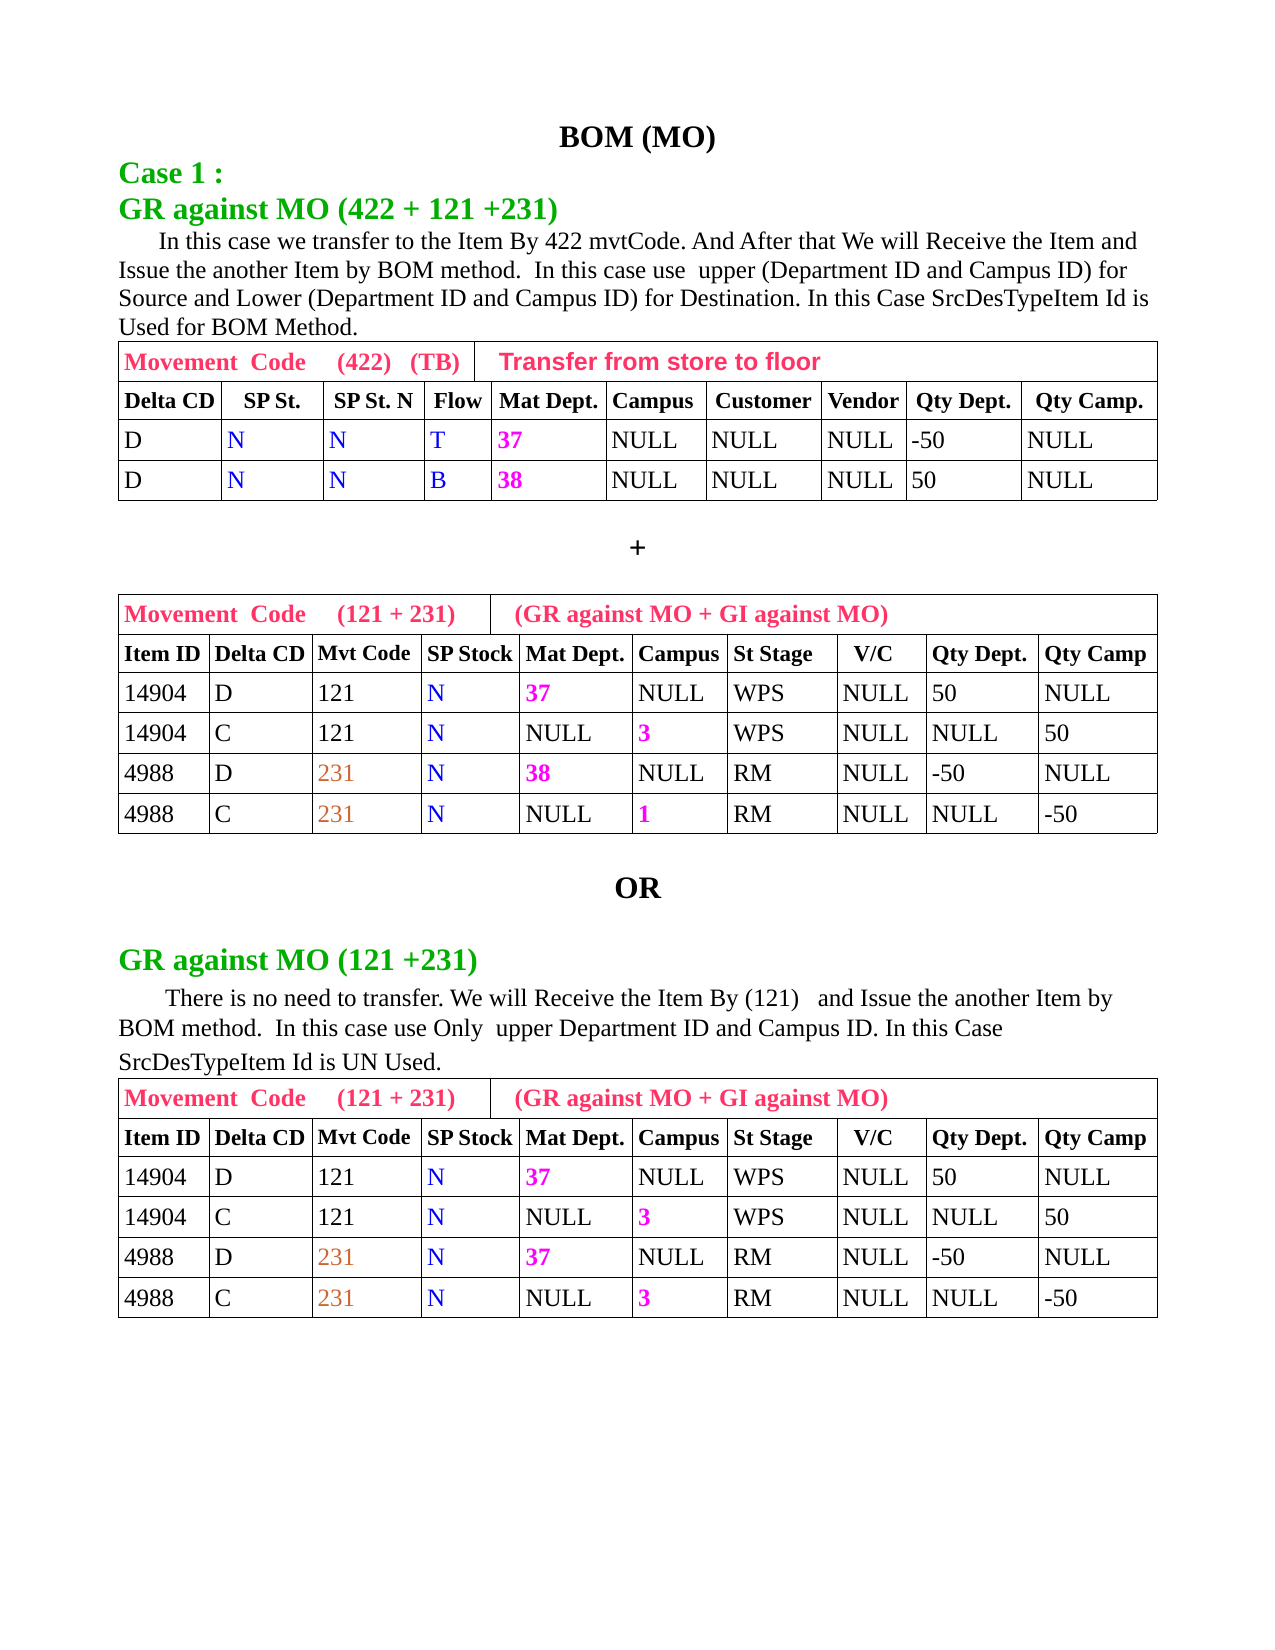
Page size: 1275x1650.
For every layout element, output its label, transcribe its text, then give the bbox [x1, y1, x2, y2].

table_cell NULL [633, 754, 727, 793]
text Case 1 : [118, 154, 1157, 190]
table_cell RM [728, 794, 837, 833]
table_cell -50 [1039, 1278, 1157, 1317]
table_cell 4988 [119, 1278, 209, 1317]
table_cell N [422, 794, 519, 833]
text OR [118, 869, 1157, 905]
table_header Transfer from store to floor [475, 342, 1157, 381]
table_cell 50 [927, 673, 1038, 712]
table_header Mvt Code [313, 1119, 421, 1156]
table_cell NULL [707, 461, 821, 500]
table_header Campus [607, 382, 706, 419]
table_header St Stage [728, 635, 837, 672]
table_cell NULL [607, 420, 706, 460]
table_cell WPS [728, 1157, 837, 1196]
table_cell 14904 [119, 673, 209, 712]
table_cell D [210, 1157, 312, 1196]
text GR against MO (422 + 121 +231) [118, 190, 1157, 226]
table_header Mat Dept. [520, 1119, 632, 1156]
table_cell NULL [838, 1278, 926, 1317]
text GR against MO (121 +231) [118, 941, 1157, 977]
table_cell 37 [520, 673, 632, 712]
table_cell NULL [520, 794, 632, 833]
table_cell 38 [520, 754, 632, 793]
table_cell RM [728, 1278, 837, 1317]
table_cell 14904 [119, 713, 209, 752]
table_cell WPS [728, 673, 837, 712]
table_header Mat Dept. [520, 635, 632, 672]
table_cell T [425, 420, 491, 460]
text In this case we transfer to the Item By 422 mvtCode. And After that We will Receive the Item and Issue the another Item by BOM method. In this case use upper (Department ID and Campus ID) for Source and Lower (Department ID and Campus ID) for Destination. In this Case SrcDesTypeItem Id is Used for BOM Method. [118, 226, 1157, 341]
table_cell C [210, 1197, 312, 1237]
table_cell 37 [520, 1157, 632, 1196]
table_cell 50 [1039, 1197, 1157, 1237]
table_cell 121 [313, 1197, 421, 1237]
table_cell 14904 [119, 1157, 209, 1196]
table_cell N [422, 1197, 519, 1237]
table_cell D [119, 461, 221, 500]
table_cell N [222, 420, 323, 460]
table_cell N [422, 673, 519, 712]
table_cell 121 [313, 713, 421, 752]
table_header Flow [425, 382, 491, 419]
table_cell 231 [313, 794, 421, 833]
table_cell -50 [927, 754, 1038, 793]
text + [118, 529, 1157, 565]
table_cell NULL [838, 794, 926, 833]
table_cell NULL [822, 461, 906, 500]
table_header Qty Camp. [1022, 382, 1157, 419]
table_cell NULL [838, 673, 926, 712]
text There is no need to transfer. We will Receive the Item By (121) and Issue the another Item by BOM method. In this case use Only upper Department ID and Campus ID. In this Case SrcDesTypeItem Id is UN Used. [118, 977, 1157, 1078]
table_cell 121 [313, 673, 421, 712]
table_header Campus [633, 1119, 727, 1156]
table_header Campus [633, 635, 727, 672]
table_cell C [210, 1278, 312, 1317]
table_cell N [422, 1157, 519, 1196]
table_cell NULL [633, 673, 727, 712]
table_header (GR against MO + GI against MO) [491, 1079, 1157, 1118]
table_cell 37 [520, 1238, 632, 1277]
table_header Qty Camp [1039, 1119, 1157, 1156]
text BOM (MO) [118, 118, 1157, 154]
table_cell 14904 [119, 1197, 209, 1237]
table_cell NULL [838, 713, 926, 752]
table_header St Stage [728, 1119, 837, 1156]
table_cell NULL [927, 1278, 1038, 1317]
table_header Qty Dept. [927, 1119, 1038, 1156]
table_cell 50 [1039, 713, 1157, 752]
table_header Delta CD [119, 382, 221, 419]
table_cell RM [728, 754, 837, 793]
table_header V/C [838, 635, 926, 672]
table_cell D [210, 1238, 312, 1277]
table_header SP St. N [324, 382, 424, 419]
table_cell NULL [822, 420, 906, 460]
table_header V/C [838, 1119, 926, 1156]
table_header SP Stock [422, 635, 519, 672]
table_cell 4988 [119, 794, 209, 833]
table_cell C [210, 794, 312, 833]
table_cell 38 [492, 461, 606, 500]
table_cell -50 [927, 1238, 1038, 1277]
table_cell NULL [927, 794, 1038, 833]
table_cell B [425, 461, 491, 500]
table_header Item ID [119, 1119, 209, 1156]
table_cell NULL [520, 713, 632, 752]
table_cell NULL [838, 1238, 926, 1277]
table_cell 3 [633, 713, 727, 752]
table_cell NULL [1039, 673, 1157, 712]
table_cell -50 [1039, 794, 1157, 833]
table_header Vendor [822, 382, 906, 419]
table_header SP Stock [422, 1119, 519, 1156]
table_cell 1 [633, 794, 727, 833]
table_cell RM [728, 1238, 837, 1277]
table_header Qty Dept. [907, 382, 1021, 419]
table_cell NULL [838, 1157, 926, 1196]
table_header SP St. [222, 382, 323, 419]
table_cell WPS [728, 1197, 837, 1237]
table_cell N [422, 1238, 519, 1277]
table_cell NULL [520, 1197, 632, 1237]
table_cell NULL [1022, 461, 1157, 500]
table_cell 231 [313, 754, 421, 793]
table_cell NULL [838, 1197, 926, 1237]
table_cell N [422, 713, 519, 752]
table_cell D [210, 673, 312, 712]
table_cell NULL [520, 1278, 632, 1317]
table_cell NULL [1022, 420, 1157, 460]
table_header Customer [707, 382, 821, 419]
table_cell NULL [1039, 754, 1157, 793]
table_header Movement Code (422) (TB) [119, 342, 474, 381]
table_header Delta CD [210, 635, 312, 672]
table_cell N [324, 461, 424, 500]
table_header Item ID [119, 635, 209, 672]
table_cell NULL [927, 1197, 1038, 1237]
table_cell NULL [707, 420, 821, 460]
table_cell NULL [838, 754, 926, 793]
table_cell 4988 [119, 754, 209, 793]
table_cell N [222, 461, 323, 500]
table_header Qty Camp [1039, 635, 1157, 672]
table_cell -50 [907, 420, 1021, 460]
table_header Qty Dept. [927, 635, 1038, 672]
table_cell WPS [728, 713, 837, 752]
table_cell N [422, 1278, 519, 1317]
table_cell NULL [633, 1157, 727, 1196]
table_header Movement Code (121 + 231) [119, 595, 490, 634]
table_cell NULL [607, 461, 706, 500]
table_cell 37 [492, 420, 606, 460]
table_cell C [210, 713, 312, 752]
table_cell NULL [927, 713, 1038, 752]
table_header Movement Code (121 + 231) [119, 1079, 490, 1118]
table_cell NULL [633, 1238, 727, 1277]
table_cell 231 [313, 1238, 421, 1277]
table_cell 121 [313, 1157, 421, 1196]
table_cell D [210, 754, 312, 793]
table_cell N [324, 420, 424, 460]
table_cell N [422, 754, 519, 793]
table_cell NULL [1039, 1238, 1157, 1277]
table_header Mvt Code [313, 635, 421, 672]
table_cell NULL [1039, 1157, 1157, 1196]
table_cell 3 [633, 1278, 727, 1317]
table_cell 231 [313, 1278, 421, 1317]
table_cell 50 [907, 461, 1021, 500]
table_cell 3 [633, 1197, 727, 1237]
table_cell D [119, 420, 221, 460]
table_cell 4988 [119, 1238, 209, 1277]
table_header Mat Dept. [492, 382, 606, 419]
table_header (GR against MO + GI against MO) [491, 595, 1157, 634]
table_cell 50 [927, 1157, 1038, 1196]
table_header Delta CD [210, 1119, 312, 1156]
